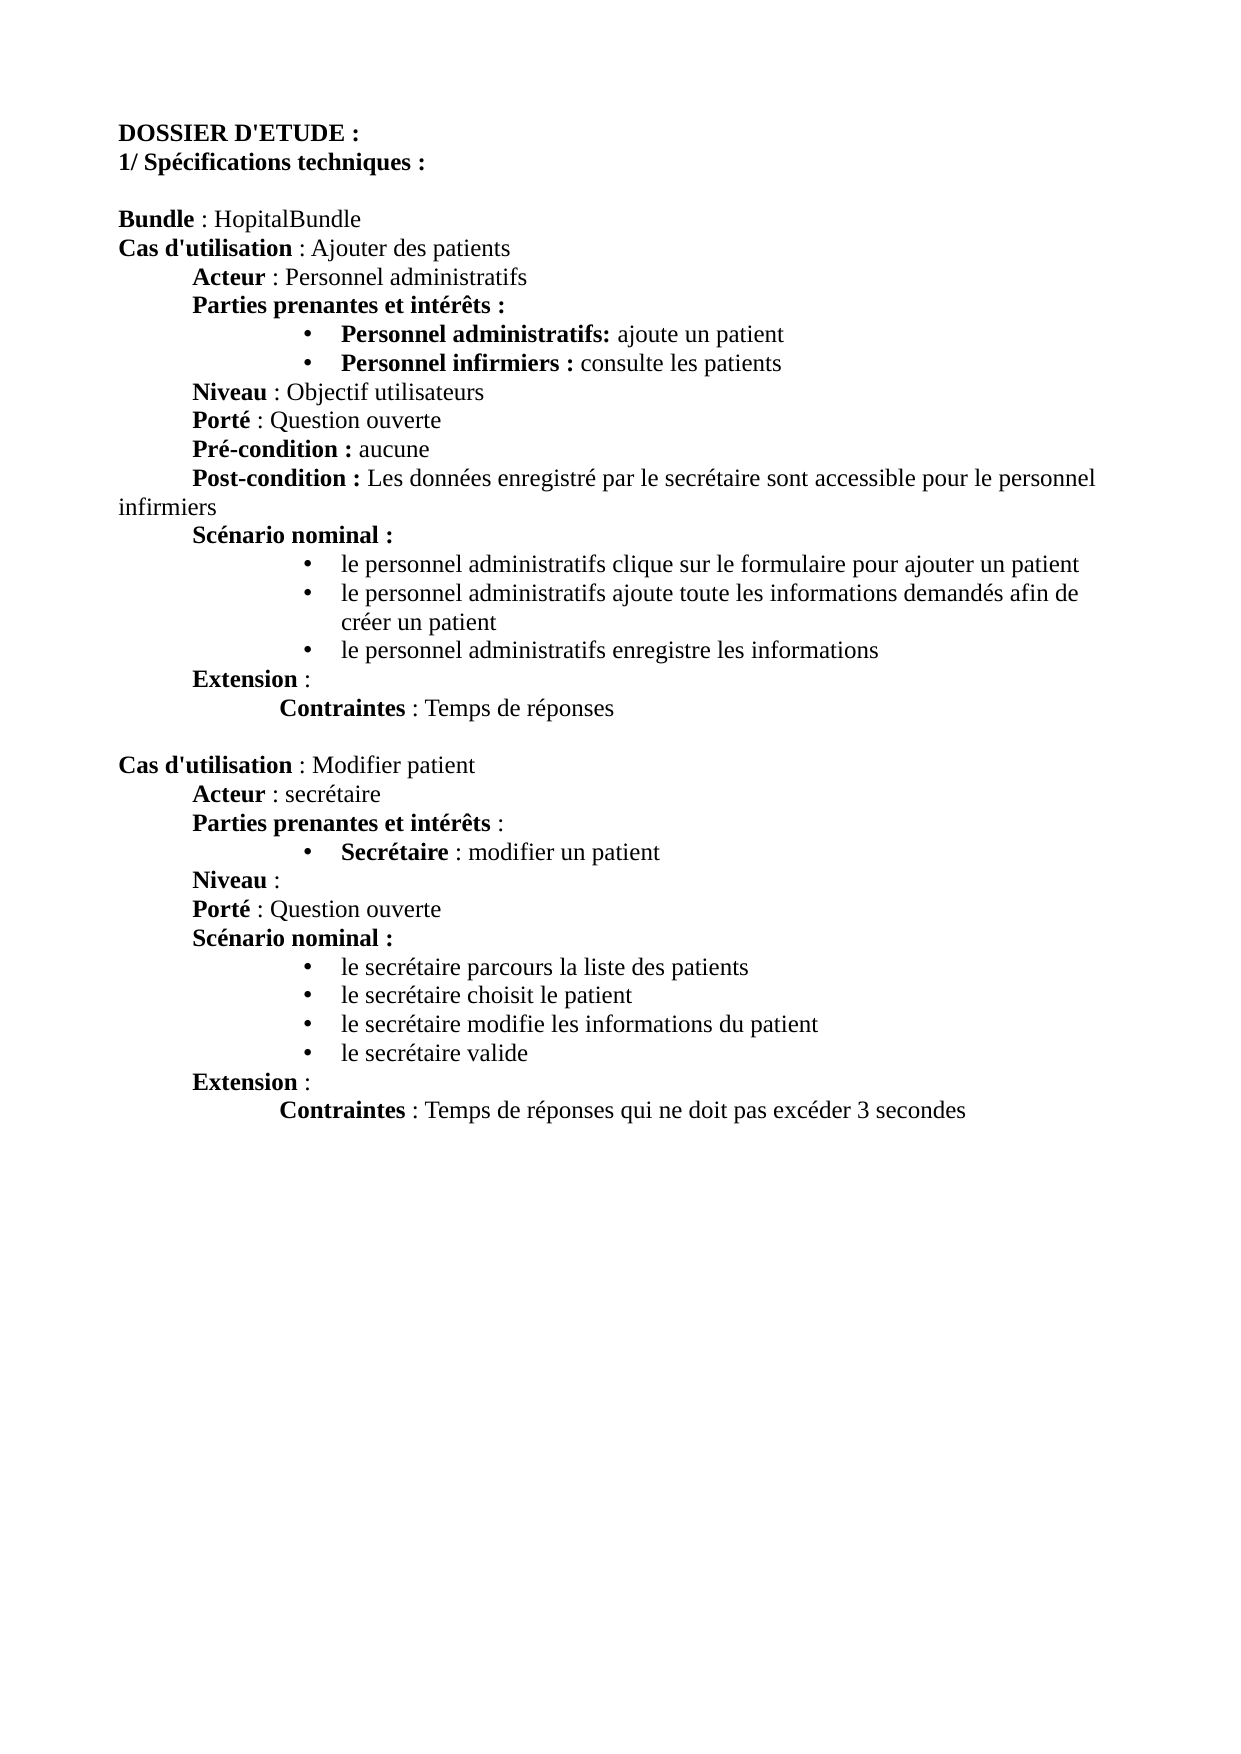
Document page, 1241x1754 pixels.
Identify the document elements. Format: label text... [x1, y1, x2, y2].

list le personnel administratifs ajoute toute les informations demandés afin de créer un patient [303, 578, 1122, 636]
list le personnel administratifs enregistre les informations [303, 636, 1122, 664]
text Extension : [118, 1067, 1122, 1096]
text 1/ Spécifications techniques : [118, 147, 1122, 176]
text Contraintes : Temps de réponses qui ne doit pas excéder 3 secondes [118, 1096, 1122, 1124]
text Extension : [118, 664, 1122, 693]
text DOSSIER D'ETUDE : [118, 118, 1122, 147]
text Acteur : secrétaire [118, 779, 1122, 808]
text Cas d'utilisation : Modifier patient [118, 751, 1122, 779]
list le secrétaire modifie les informations du patient [303, 1009, 1122, 1038]
text Acteur : Personnel administratifs [118, 262, 1122, 291]
text Niveau : [118, 866, 1122, 894]
text Parties prenantes et intérêts : [118, 291, 1122, 319]
list Personnel administratifs: ajoute un patient [303, 319, 1122, 348]
text Bundle : HopitalBundle [118, 204, 1122, 233]
list le personnel administratifs clique sur le formulaire pour ajouter un patient [303, 549, 1122, 578]
text Parties prenantes et intérêts : [118, 808, 1122, 837]
text Cas d'utilisation : Ajouter des patients [118, 233, 1122, 262]
list le secrétaire choisit le patient [303, 981, 1122, 1009]
text Niveau : Objectif utilisateurs [118, 377, 1122, 406]
text Porté : Question ouverte [118, 894, 1122, 923]
text Post-condition : Les données enregistré par le secrétaire sont accessible pour le personnel infirmiers [118, 463, 1122, 521]
text Scénario nominal : [118, 923, 1122, 952]
list le secrétaire parcours la liste des patients [303, 952, 1122, 981]
text Contraintes : Temps de réponses [118, 693, 1122, 722]
list le secrétaire valide [303, 1038, 1122, 1067]
list Personnel infirmiers : consulte les patients [303, 348, 1122, 377]
text Porté : Question ouverte [118, 406, 1122, 434]
text Scénario nominal : [118, 521, 1122, 549]
list Secrétaire : modifier un patient [303, 837, 1122, 866]
text Pré-condition : aucune [118, 434, 1122, 463]
